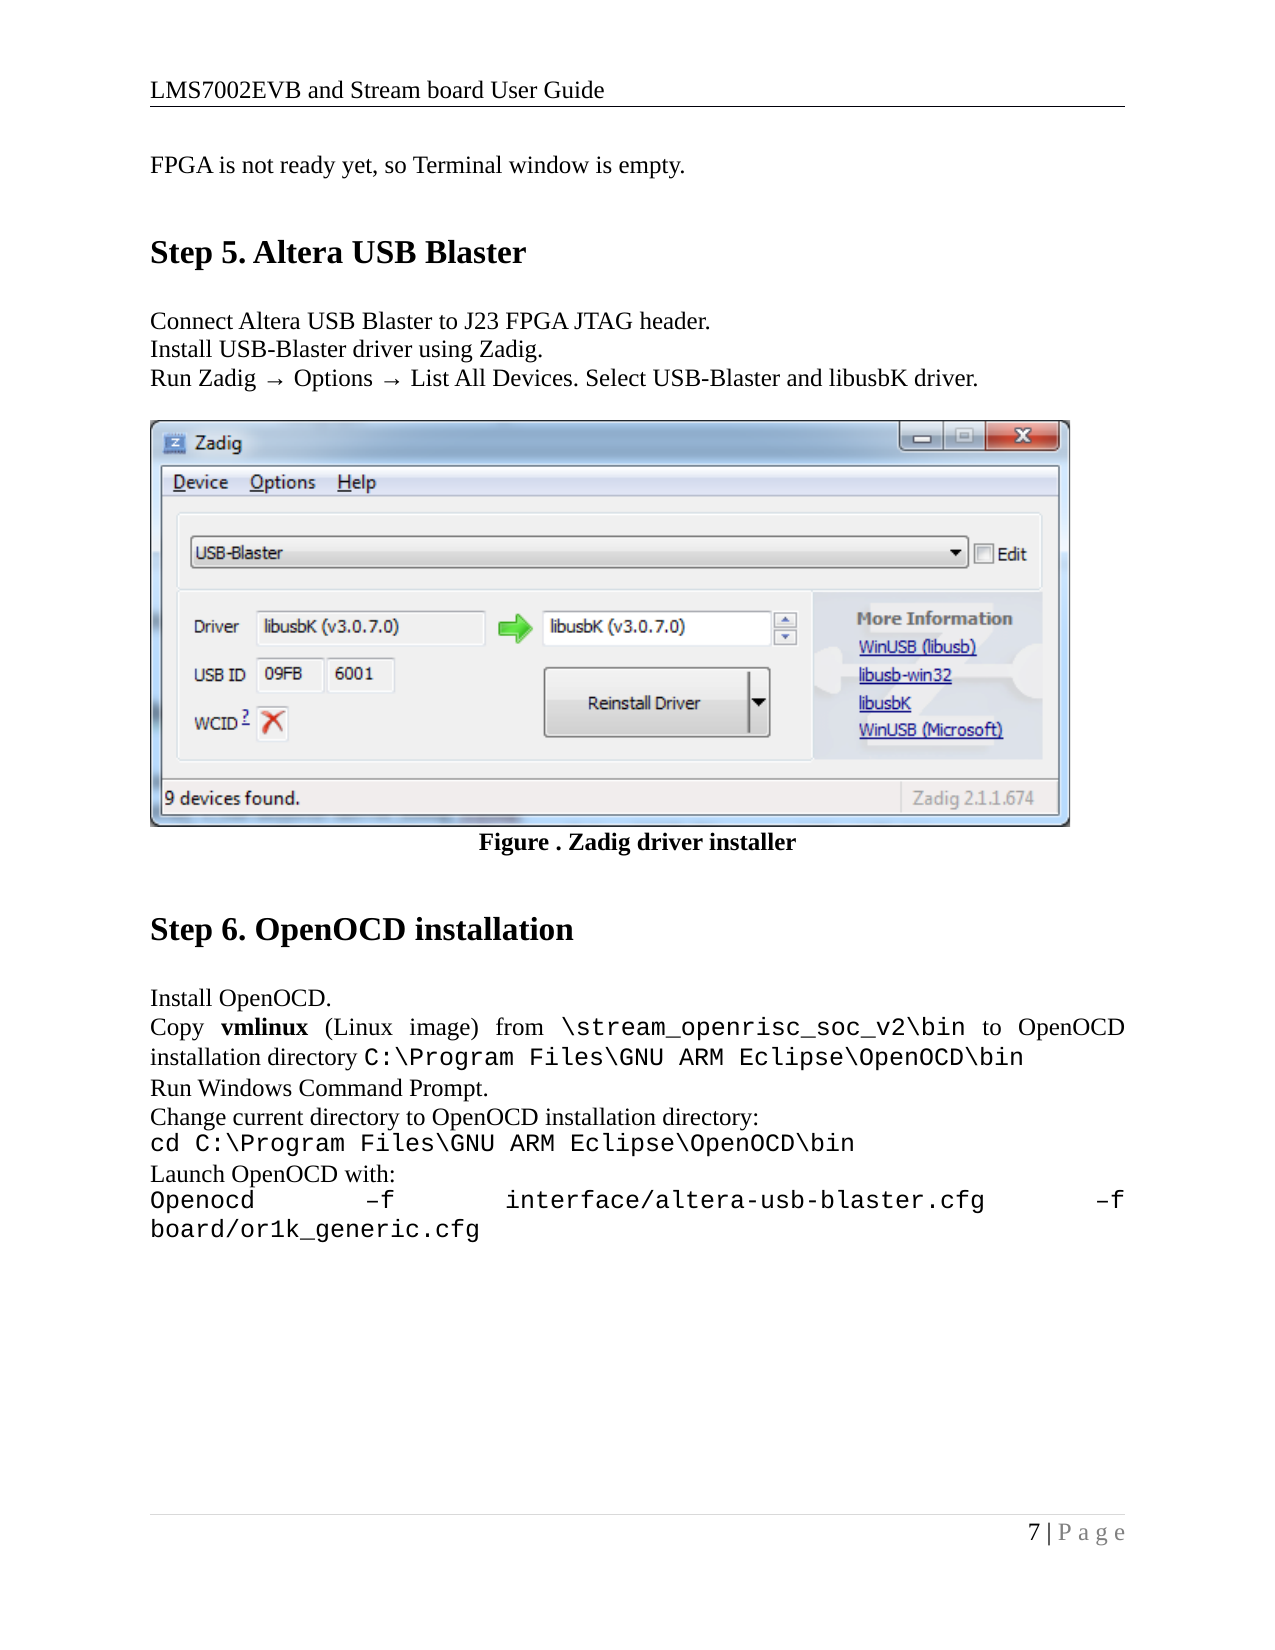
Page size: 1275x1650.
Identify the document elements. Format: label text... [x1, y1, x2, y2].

text Run Windows Command Prompt. [150, 1073, 1125, 1102]
text Launch OpenOCD with: [150, 1159, 1125, 1188]
text Install OpenOCD. [150, 983, 1125, 1012]
text Openocd –f interface/altera-usb-blaster.cfg –f board/or1k_generic.cfg [150, 1188, 1125, 1244]
text Copy vmlinux (Linux image) from \stream_openrisc_soc_v2\bin to OpenOCD installation directory C:\Program Files\GNU ARM Eclipse\OpenOCD\bin [150, 1012, 1125, 1073]
text Figure . Zadig driver installer [150, 827, 1125, 856]
text Run Zadig → Options → List All Devices. Select USB-Blaster and libusbK driver. [150, 363, 1125, 392]
text FPGA is not ready yet, so Terminal window is empty. [150, 150, 1125, 179]
picture [150, 420, 1071, 827]
text Change current directory to OpenOCD installation directory: [150, 1102, 1125, 1131]
text Install USB-Blaster driver using Zadig. [150, 334, 1125, 363]
subtitle Step 5. Altera USB Blaster [150, 232, 1125, 271]
subtitle Step 6. OpenOCD installation [150, 909, 1125, 948]
text Connect Altera USB Blaster to J23 FPGA JTAG header. [150, 306, 1125, 334]
text cd C:\Program Files\GNU ARM Eclipse\OpenOCD\bin [150, 1131, 1125, 1159]
